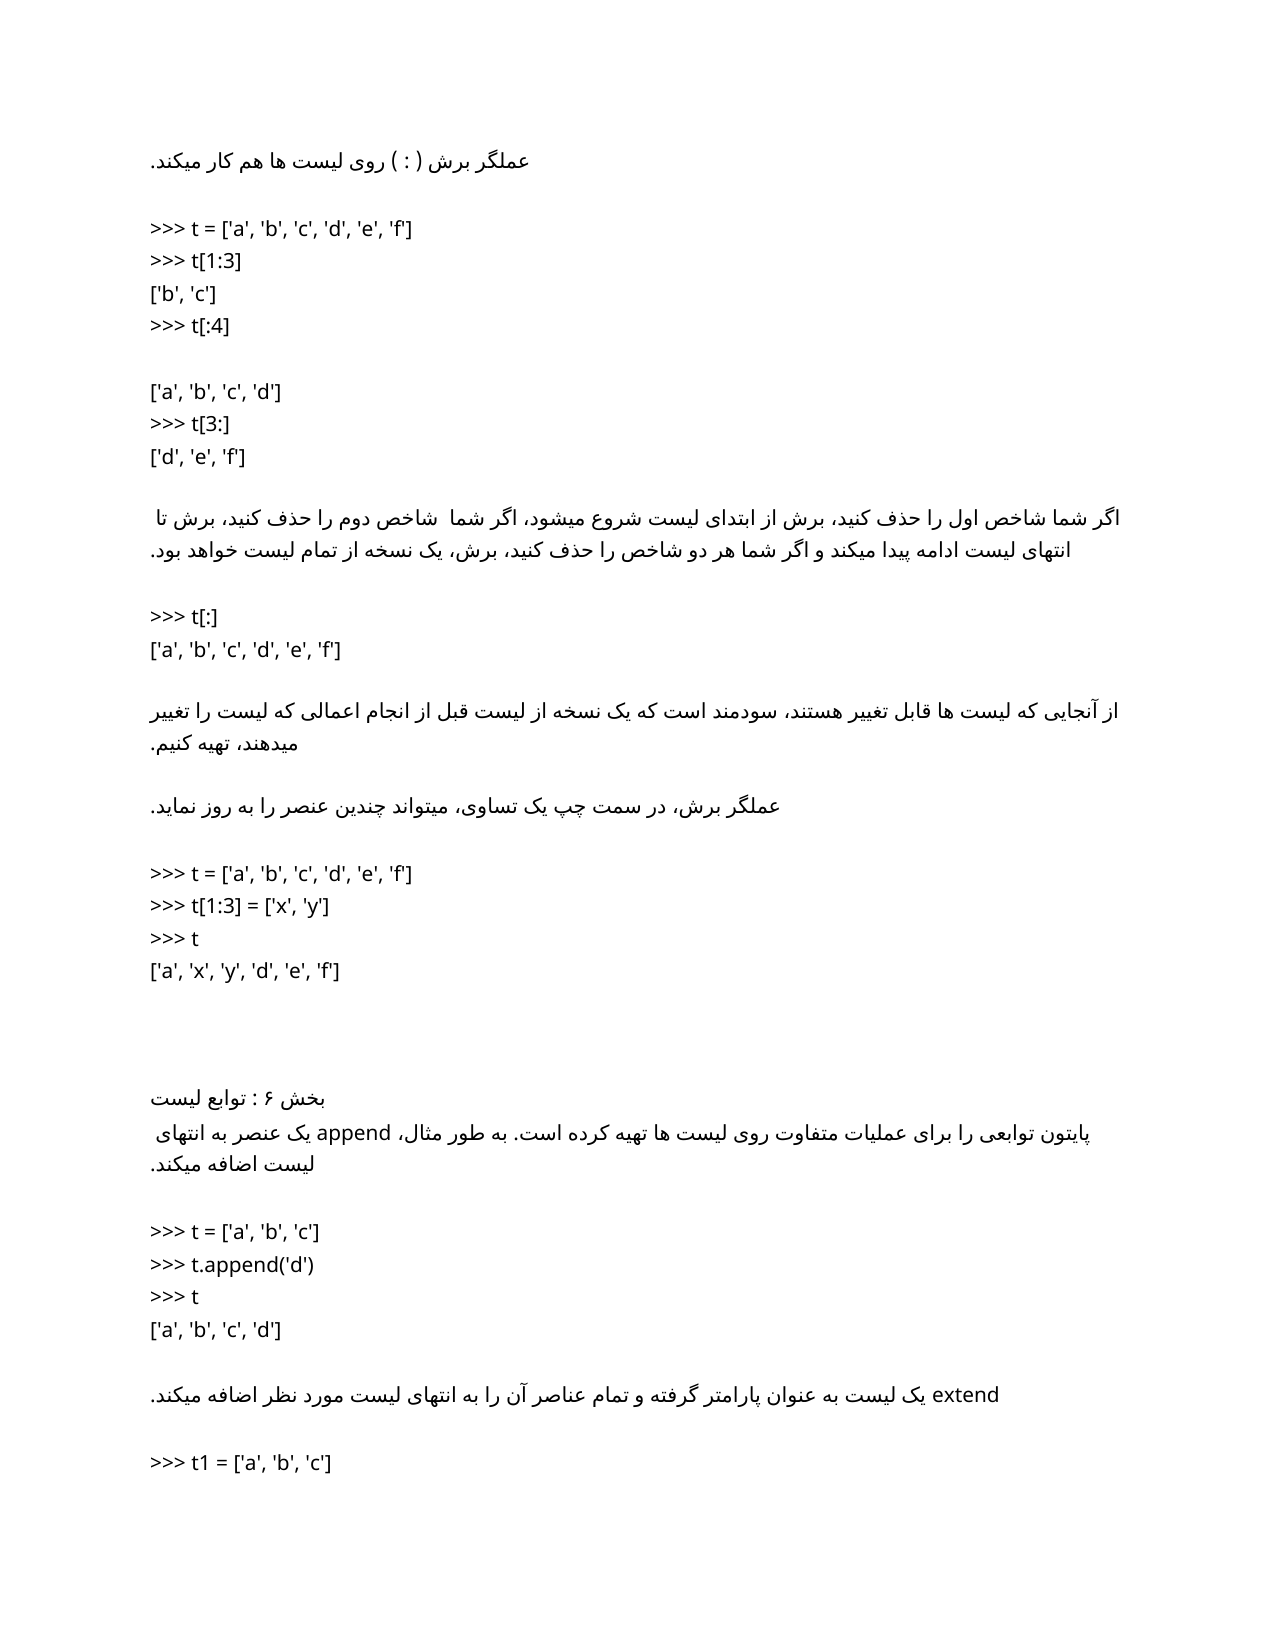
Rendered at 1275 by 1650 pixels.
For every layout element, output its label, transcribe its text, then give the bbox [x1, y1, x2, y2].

text >>> t1 = ['a', 'b', 'c'] [150, 1448, 1125, 1477]
text از آنجایی که لیست ها قابل تغییر هستند، سودمند است که یک نسخه از لیست قبل از انجام اعمالی که لیست را تغییر میدهند، تهیه کنیم. [150, 700, 1125, 758]
text پایتون توابعی را برای عملیات متفاوت روی لیست ها تهیه کرده است. به طور مثال، append یک عنصر به انتهای لیست اضافه میکند. [150, 1118, 1125, 1180]
text extend یک لیست به عنوان پارامتر گرفته و تمام عناصر آن را به انتهای لیست مورد نظر اضافه میکند. [150, 1380, 1125, 1411]
text بخش ۶ : توابع لیست [150, 1087, 1125, 1114]
text عملگر برش ( : ) روی لیست ها هم کار میکند. [150, 150, 1125, 177]
text ['a', 'b', 'c', 'd'] [150, 1315, 1125, 1343]
text >>> t = ['a', 'b', 'c'] [150, 1217, 1125, 1246]
text اگر شما شاخص اول را حذف کنید، برش از ابتدای لیست شروع میشود، اگر شما شاخص دوم را حذف کنید، برش تا انتهای لیست ادامه پیدا میکند و اگر شما هر دو شاخص را حذف کنید، برش، یک نسخه از تمام لیست خواهد بود. [150, 507, 1125, 566]
text >>> t.append('d') [150, 1250, 1125, 1278]
text >>> t[:] ['a', 'b', 'c', 'd', 'e', 'f'] [150, 602, 1125, 663]
text عملگر برش، در سمت چپ یک تساوی، میتواند چندین عنصر را به روز نماید. [150, 795, 1125, 822]
text >>> t = ['a', 'b', 'c', 'd', 'e', 'f'] >>> t[1:3] = ['x', 'y'] >>> t ['a', 'x', 'y', 'd', 'e', 'f'] [150, 859, 1125, 985]
text >>> t [150, 1282, 1125, 1311]
text >>> t = ['a', 'b', 'c', 'd', 'e', 'f'] >>> t[1:3] ['b', 'c'] >>> t[:4] [150, 214, 1125, 340]
text ['a', 'b', 'c', 'd'] >>> t[3:] ['d', 'e', 'f'] [150, 377, 1125, 470]
